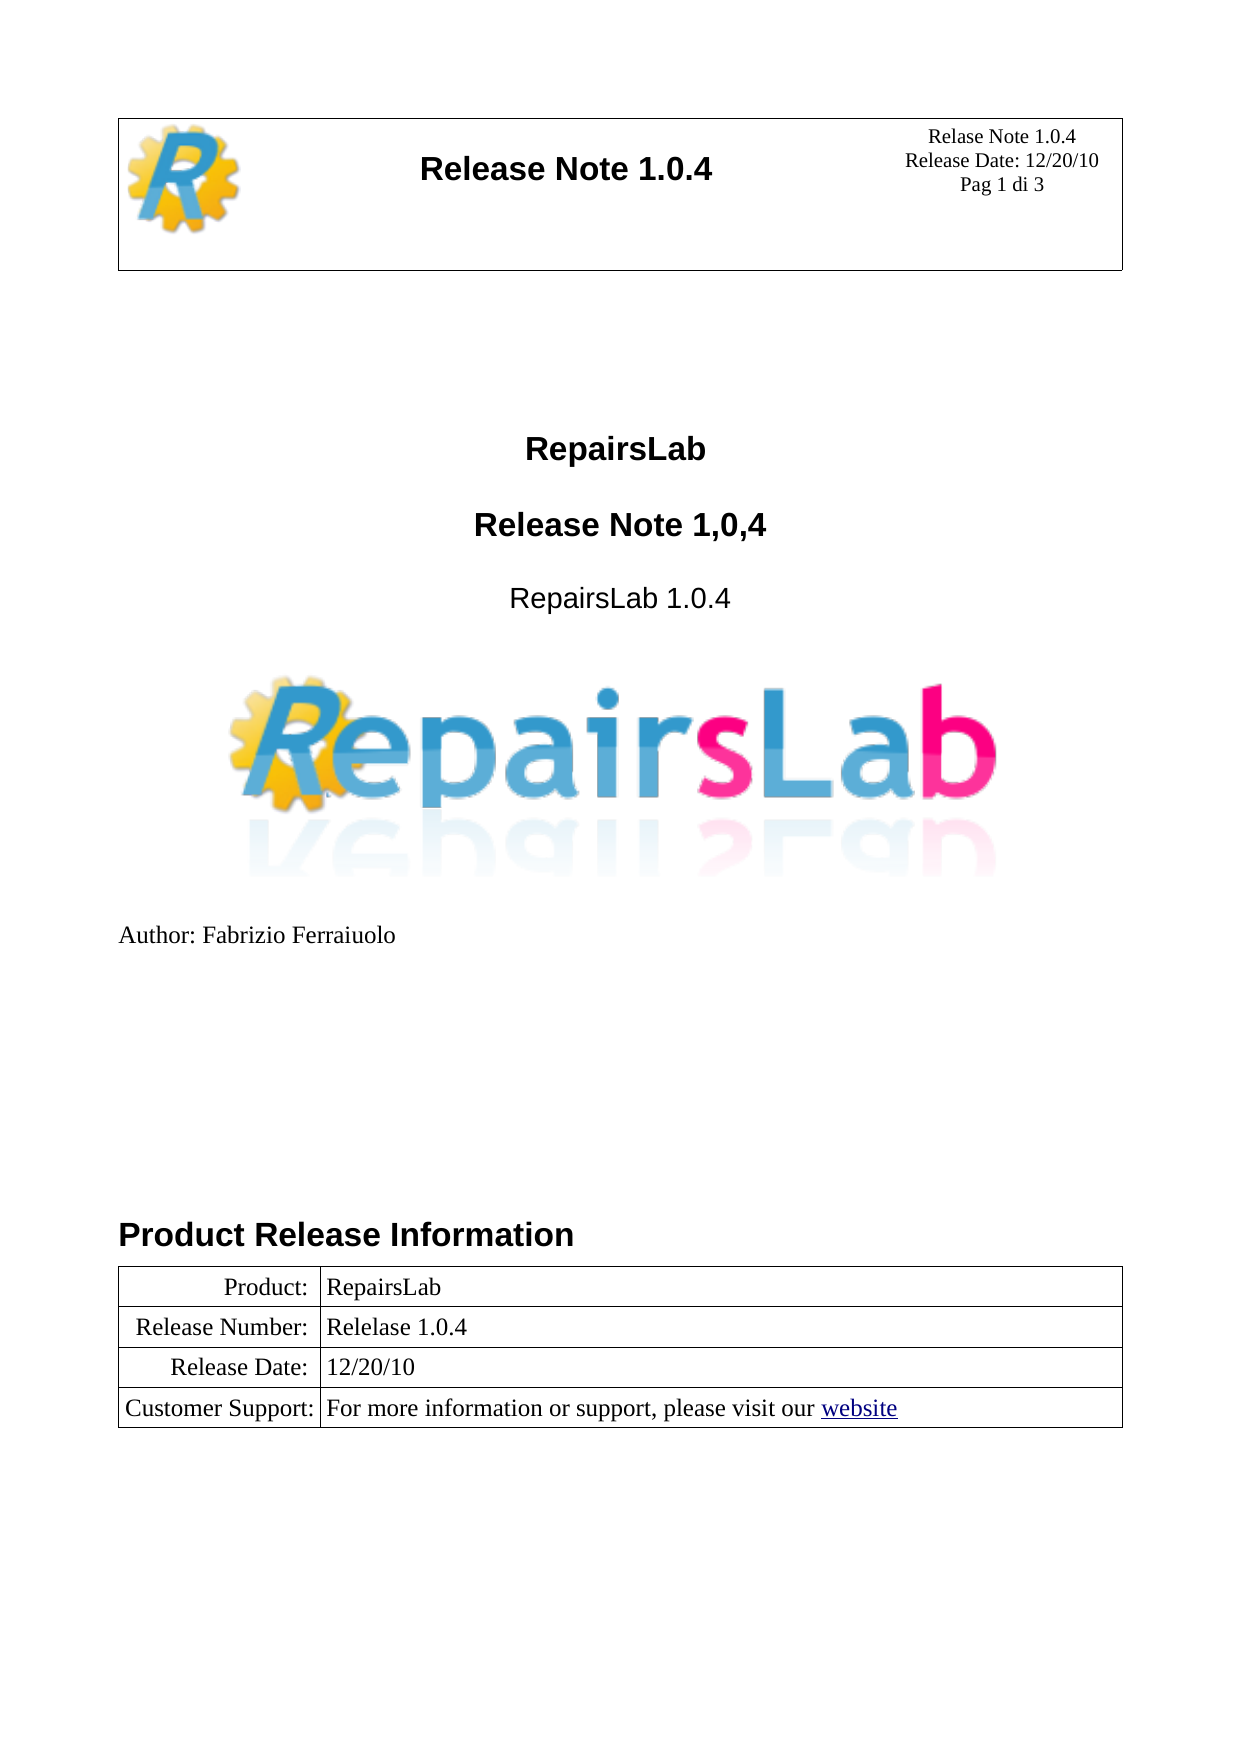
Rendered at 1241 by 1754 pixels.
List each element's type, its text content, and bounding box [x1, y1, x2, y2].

picture [225, 668, 1015, 879]
subtitle RepairsLab [118, 429, 1122, 468]
subtitle Release Note 1,0,4 [118, 505, 1122, 544]
subtitle RepairsLab 1.0.4 [118, 581, 1122, 615]
table_cell Customer Support: [119, 1388, 320, 1427]
picture [127, 123, 241, 236]
subtitle Product Release Information [118, 1215, 1122, 1253]
table_cell For more information or support, please visit our website [321, 1388, 1122, 1427]
text Author: Fabrizio Ferraiuolo [118, 920, 1122, 949]
table_cell Release Date: [119, 1348, 320, 1387]
table_header RepairsLab [321, 1267, 1122, 1306]
table_header Product: [119, 1267, 320, 1306]
table_cell Release Number: [119, 1307, 320, 1347]
table_cell Relelase 1.0.4 [321, 1307, 1122, 1347]
table_cell 12/20/10 [321, 1348, 1122, 1387]
